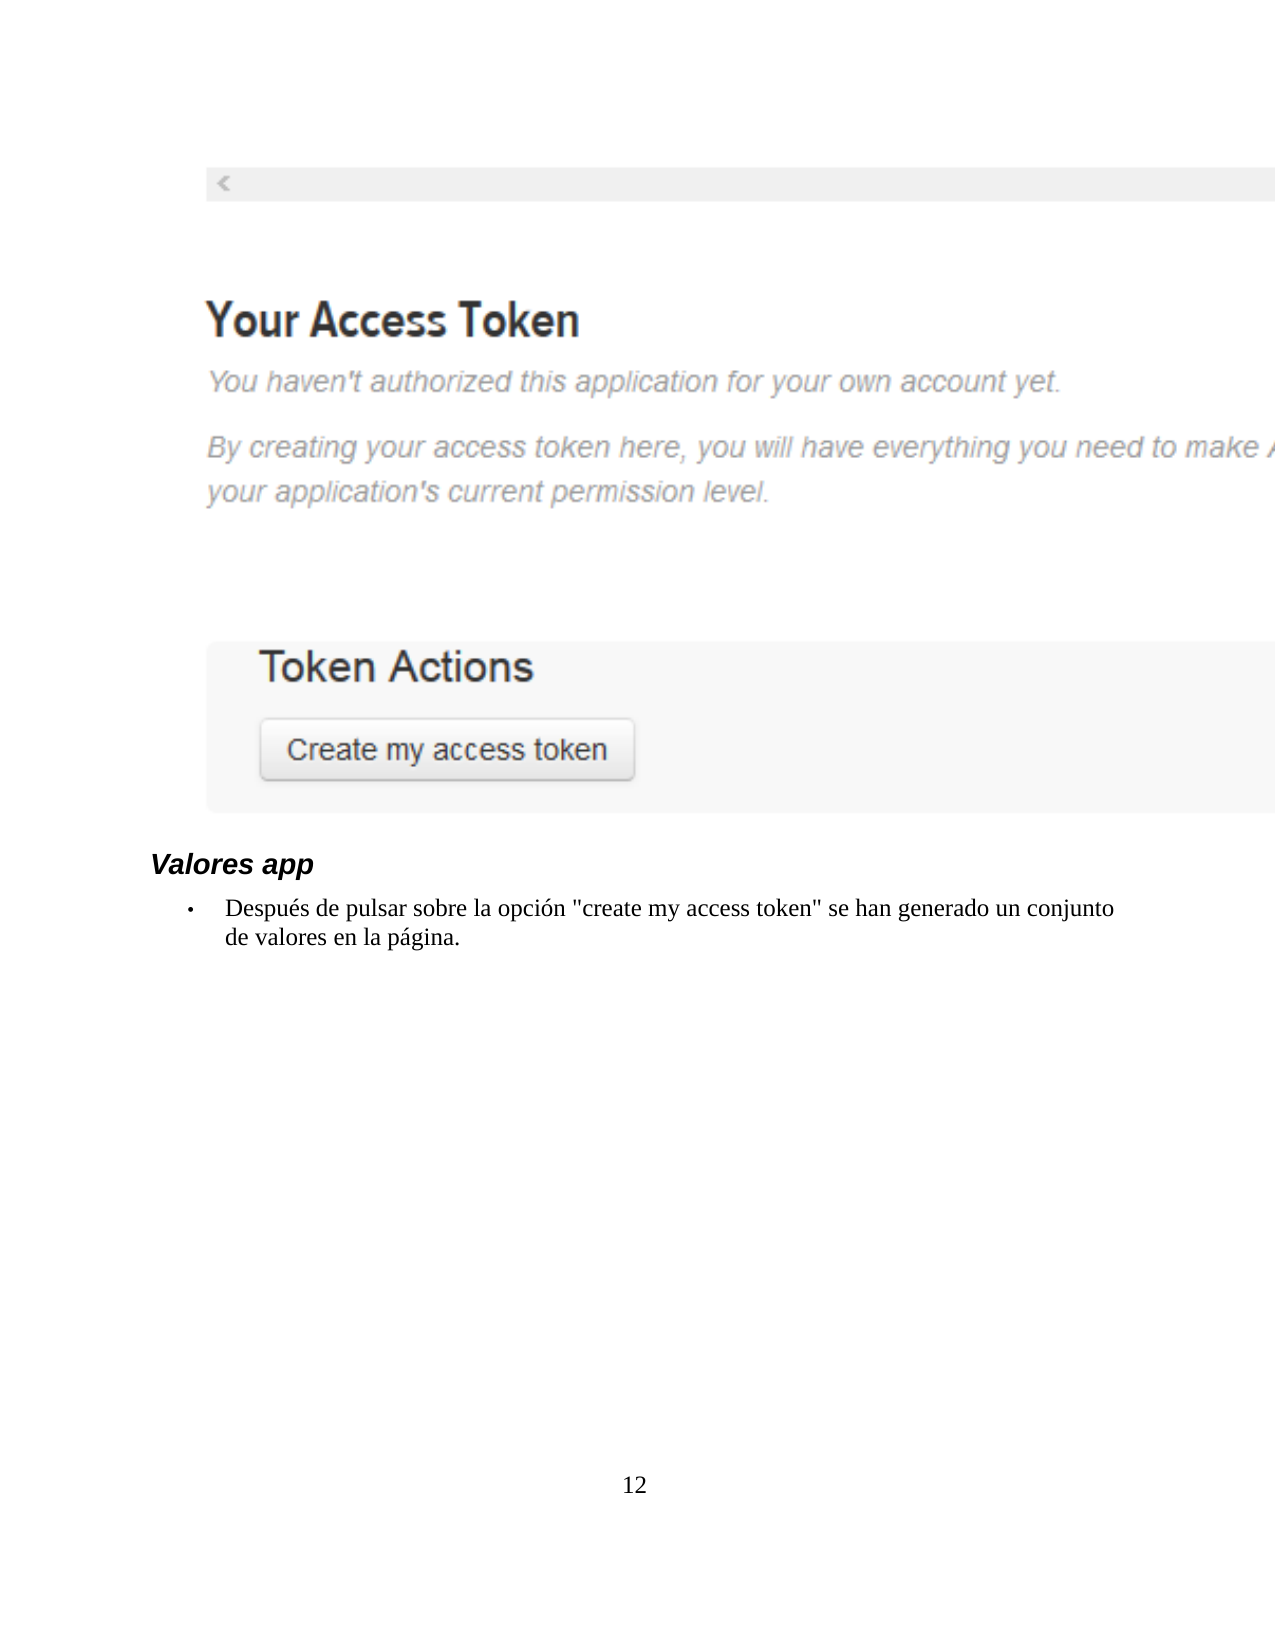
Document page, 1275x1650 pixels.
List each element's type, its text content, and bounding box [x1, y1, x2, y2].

list Después de pulsar sobre la opción "create my access token" se han generado un conjunto de valores en la página. [187, 893, 1125, 950]
subtitle Valores app [150, 847, 1125, 880]
picture [150, 150, 1275, 822]
